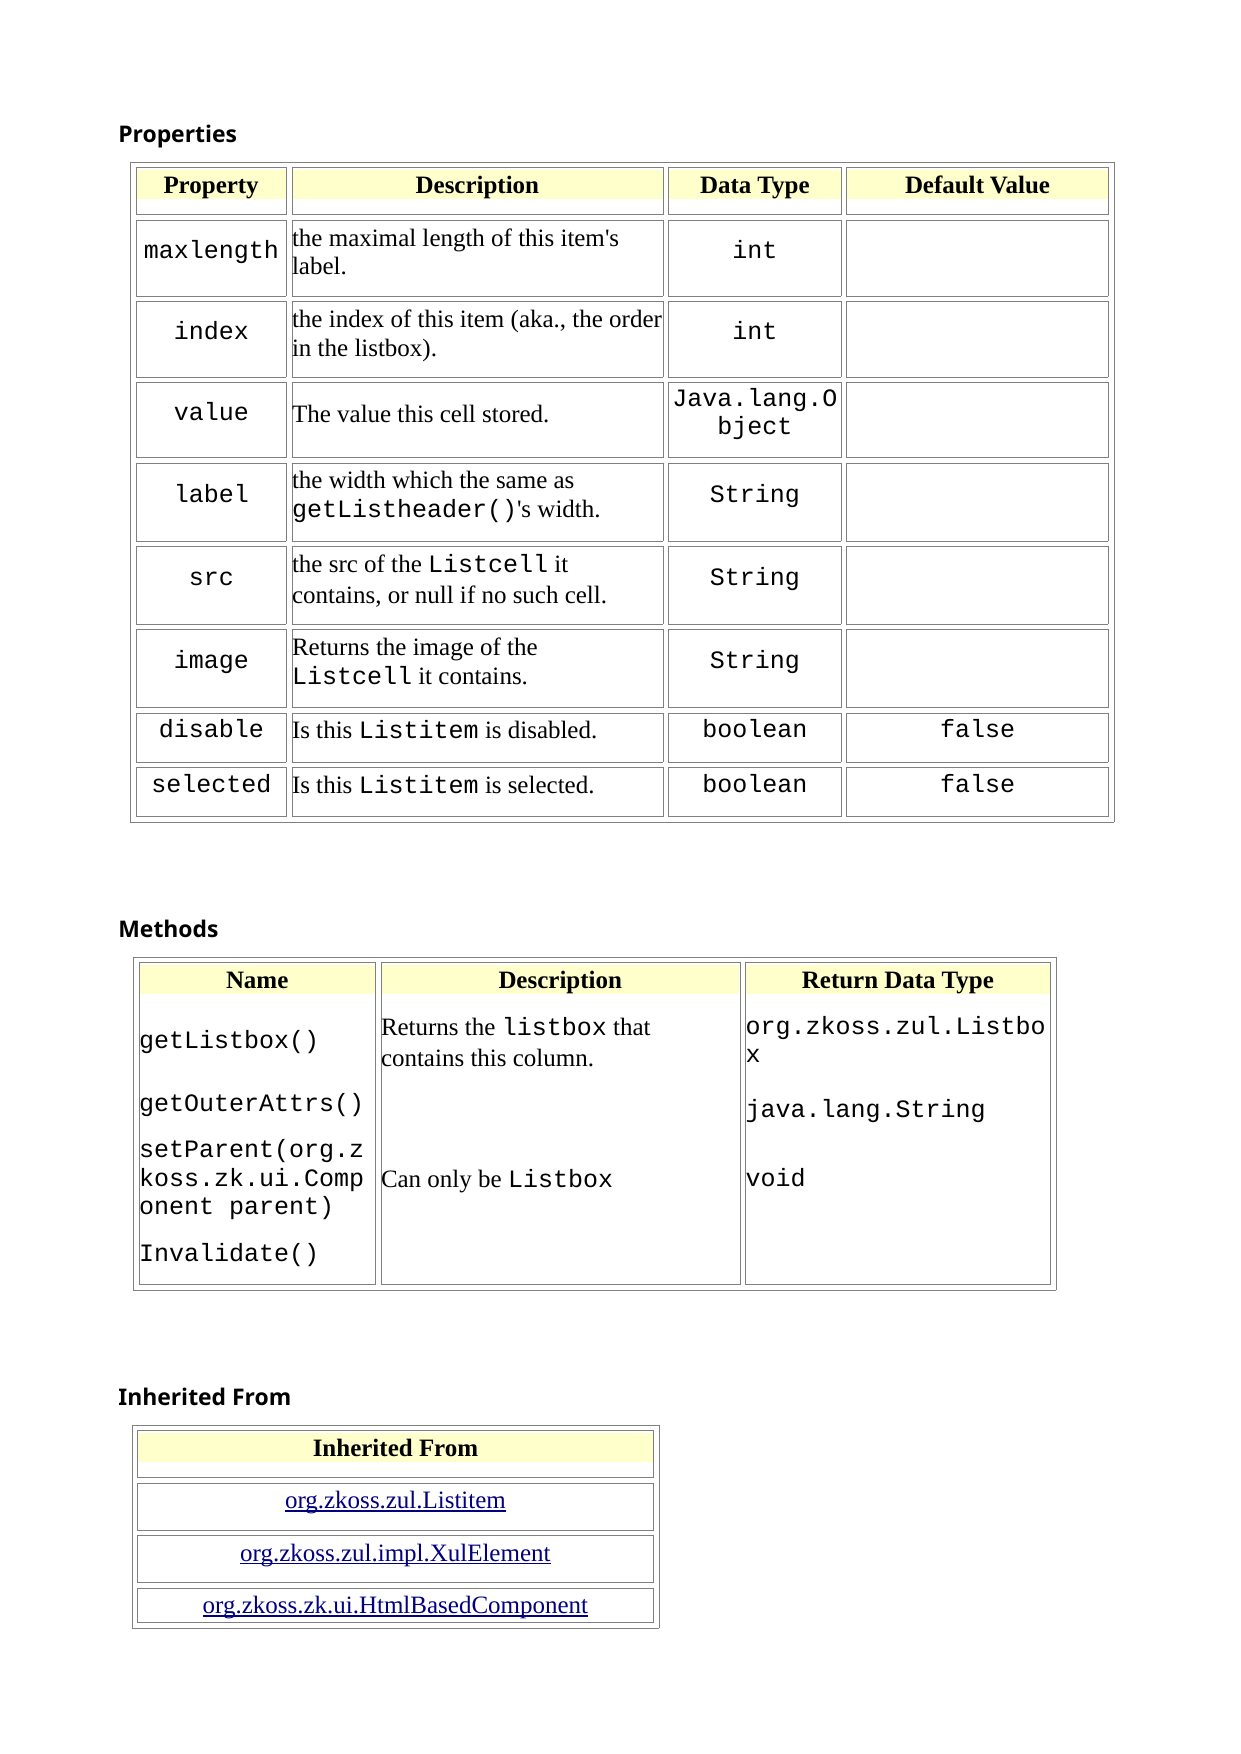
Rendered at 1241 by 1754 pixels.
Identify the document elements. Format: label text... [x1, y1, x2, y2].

table_cell boolean [666, 762, 844, 816]
table_cell [382, 1087, 740, 1134]
table_header Data Type [666, 163, 844, 214]
table_cell the index of this item (aka., the order in the listbox). [289, 296, 666, 377]
table_cell [844, 541, 1111, 624]
table_cell Invalidate() [140, 1237, 375, 1284]
table_header Property [133, 163, 289, 214]
table_cell Is this Listitem is selected. [289, 762, 666, 816]
table_header Description [289, 163, 666, 214]
table_cell [847, 383, 1108, 457]
table_cell int [666, 296, 844, 377]
table_cell src [133, 541, 289, 624]
table_cell [847, 547, 1108, 624]
table_cell Java.lang.Object [666, 377, 844, 457]
table_cell [847, 302, 1108, 377]
table_cell [847, 464, 1108, 541]
subtitle Properties [118, 118, 1122, 149]
table_cell disable [133, 707, 289, 762]
table_header Inherited From [134, 1426, 656, 1477]
table_cell selected [133, 762, 289, 816]
table_cell the src of the Listcell it contains, or null if no such cell. [289, 541, 666, 624]
table_cell [746, 1237, 1050, 1284]
table_cell Returns the listbox that contains this column. [382, 1009, 740, 1087]
table_cell [847, 630, 1108, 707]
table_cell false [844, 707, 1111, 762]
table_cell org.zkoss.zul.impl.XulElement [134, 1530, 656, 1582]
table_cell The value this cell stored. [289, 377, 666, 457]
table_cell void [746, 1134, 1050, 1237]
subtitle Inherited From [118, 1381, 1122, 1412]
table_cell image [133, 624, 289, 707]
table_cell Returns the image of the Listcell it contains. [289, 624, 666, 707]
table_header Description [378, 958, 742, 1009]
table_cell String [666, 624, 844, 707]
subtitle Methods [118, 913, 1122, 944]
table_cell [844, 296, 1111, 377]
table_cell value [133, 377, 289, 457]
table_cell Can only be Listbox [382, 1134, 740, 1237]
table_cell setParent(org.zkoss.zk.ui.Component parent) [140, 1134, 375, 1237]
table_cell [844, 214, 1111, 296]
table_cell [844, 457, 1111, 541]
table_cell int [666, 214, 844, 296]
table_cell index [133, 296, 289, 377]
table_cell Is this Listitem is disabled. [289, 707, 666, 762]
table_cell [847, 221, 1108, 296]
table_header Name [136, 958, 378, 1009]
table_cell the width which the same as getListheader()'s width. [289, 457, 666, 541]
table_cell false [844, 762, 1111, 816]
table_cell [382, 1237, 740, 1284]
table_cell getOuterAttrs() [140, 1087, 375, 1134]
table_header Default Value [844, 163, 1111, 214]
table_cell label [133, 457, 289, 541]
table_cell the maximal length of this item's label. [289, 214, 666, 296]
table_cell maxlength [133, 214, 289, 296]
table_cell boolean [666, 707, 844, 762]
table_cell [844, 624, 1111, 707]
table_cell java.lang.String [746, 1087, 1050, 1134]
table_cell org.zkoss.zul.Listitem [134, 1477, 656, 1529]
table_cell String [666, 457, 844, 541]
table_cell getListbox() [140, 1009, 375, 1087]
table_cell org.zkoss.zk.ui.HtmlBasedComponent [134, 1582, 656, 1622]
table_header Return Data Type [743, 958, 1053, 1009]
table_cell String [666, 541, 844, 624]
table_cell org.zkoss.zul.Listbox [746, 1009, 1050, 1087]
table_cell [844, 377, 1111, 457]
